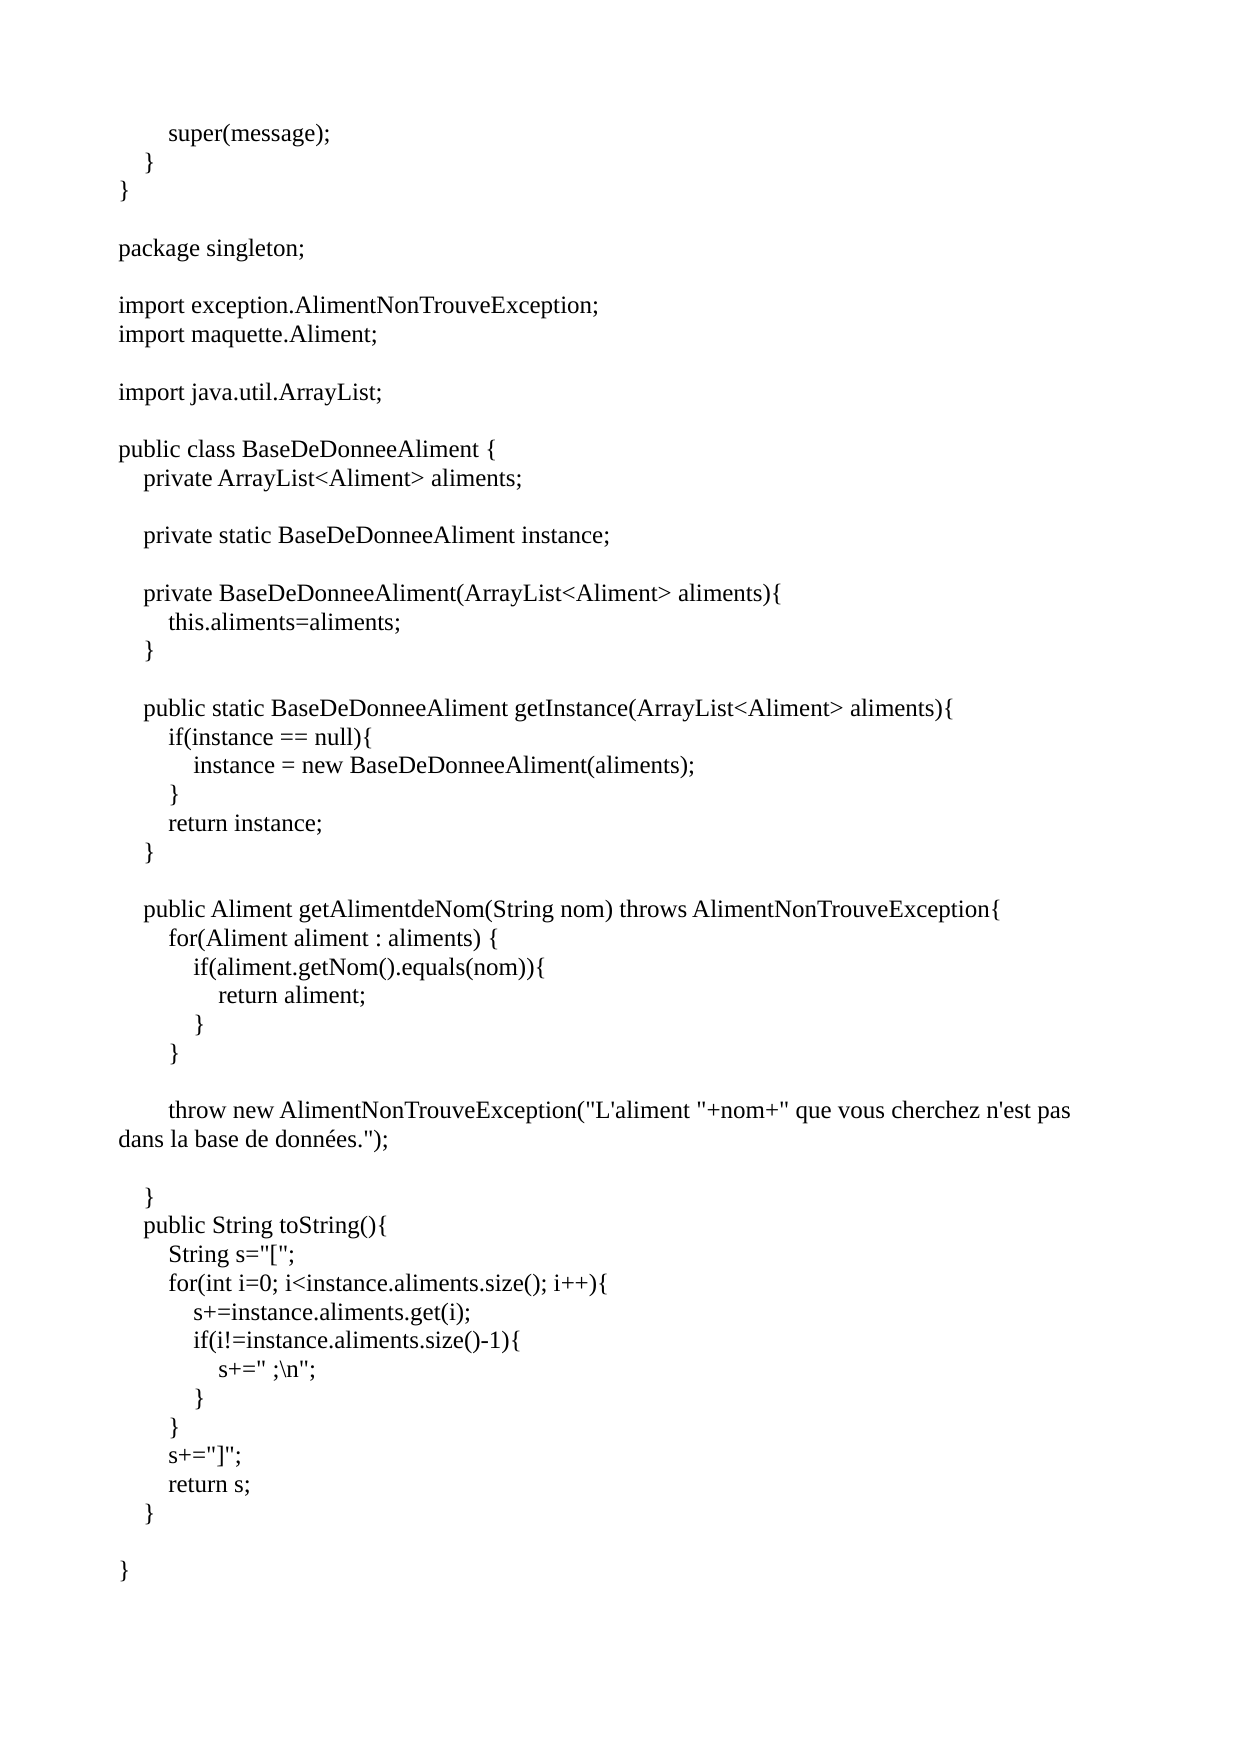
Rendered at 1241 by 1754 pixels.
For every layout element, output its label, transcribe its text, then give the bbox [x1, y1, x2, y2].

text } [118, 1009, 1122, 1038]
text } [118, 837, 1122, 866]
text package singleton; [118, 233, 1122, 262]
text } [118, 1182, 1122, 1211]
text private BaseDeDonneeAliment(ArrayList<Aliment> aliments){ [118, 578, 1122, 607]
text this.aliments=aliments; [118, 607, 1122, 636]
text return aliment; [118, 981, 1122, 1009]
text if(aliment.getNom().equals(nom)){ [118, 952, 1122, 981]
text } [118, 1038, 1122, 1067]
text public String toString(){ [118, 1211, 1122, 1239]
text } [118, 1556, 1122, 1584]
text import java.util.ArrayList; [118, 377, 1122, 406]
text private ArrayList<Aliment> aliments; [118, 463, 1122, 492]
text private static BaseDeDonneeAliment instance; [118, 521, 1122, 549]
text if(instance == null){ [118, 722, 1122, 751]
text if(i!=instance.aliments.size()-1){ [118, 1326, 1122, 1354]
text import maquette.Aliment; [118, 319, 1122, 348]
text s+=instance.aliments.get(i); [118, 1297, 1122, 1326]
text } [118, 1412, 1122, 1441]
text } [118, 1498, 1122, 1527]
text } [118, 176, 1122, 204]
text s+="]"; [118, 1441, 1122, 1469]
text return instance; [118, 808, 1122, 837]
text String s="["; [118, 1239, 1122, 1268]
text } [118, 636, 1122, 664]
text public Aliment getAlimentdeNom(String nom) throws AlimentNonTrouveException{ [118, 894, 1122, 923]
text for(int i=0; i<instance.aliments.size(); i++){ [118, 1268, 1122, 1297]
text super(message); [118, 118, 1122, 147]
text } [118, 147, 1122, 176]
text } [118, 779, 1122, 808]
text public static BaseDeDonneeAliment getInstance(ArrayList<Aliment> aliments){ [118, 693, 1122, 722]
text for(Aliment aliment : aliments) { [118, 923, 1122, 952]
text s+=" ;\n"; [118, 1354, 1122, 1383]
text instance = new BaseDeDonneeAliment(aliments); [118, 751, 1122, 779]
text import exception.AlimentNonTrouveException; [118, 291, 1122, 319]
text public class BaseDeDonneeAliment { [118, 434, 1122, 463]
text throw new AlimentNonTrouveException("L'aliment "+nom+" que vous cherchez n'est pas dans la base de données."); [118, 1096, 1122, 1153]
text } [118, 1383, 1122, 1412]
text return s; [118, 1469, 1122, 1498]
